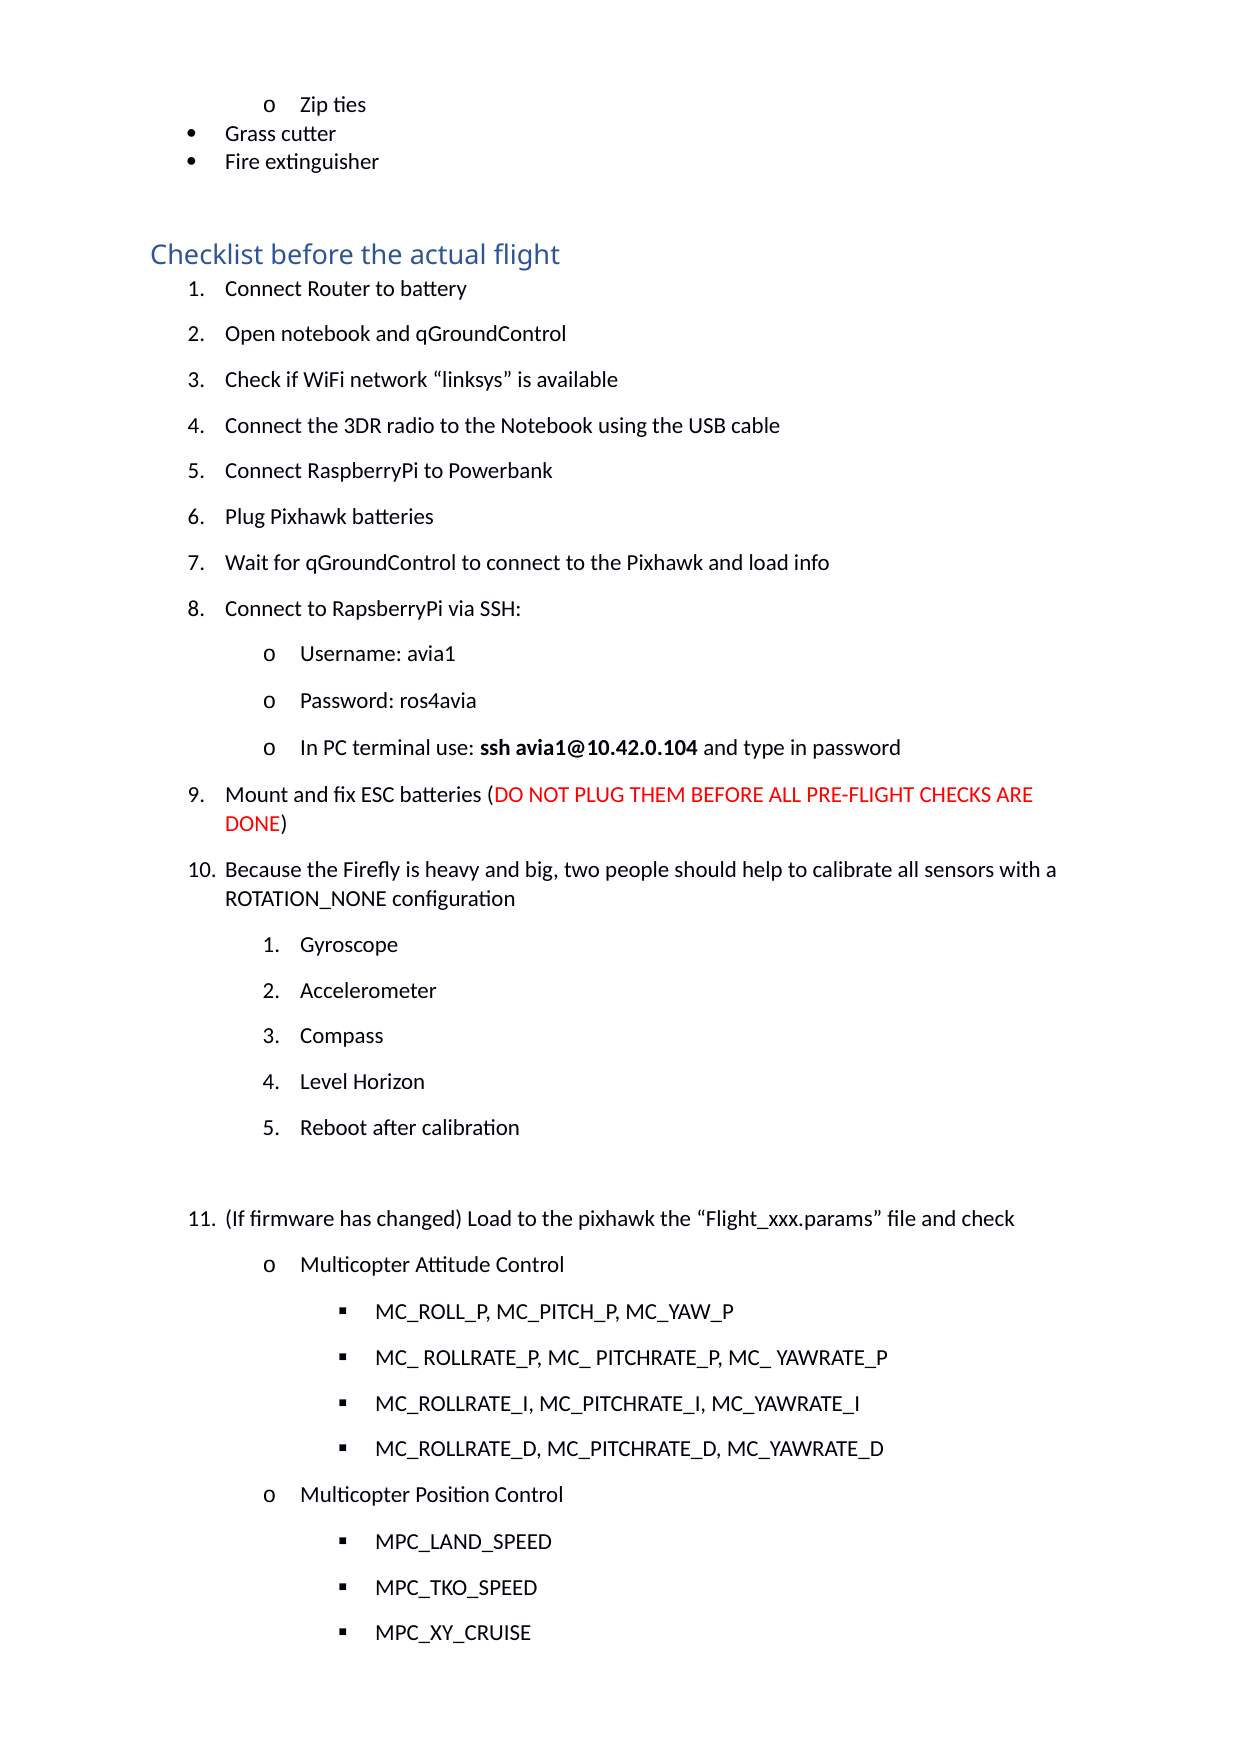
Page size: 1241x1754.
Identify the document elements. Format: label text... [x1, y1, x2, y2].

list Open notebook and qGroundControl [187, 319, 1091, 347]
list (If firmware has changed) Load to the pixhawk the “Flight_xxx.params” file and check [187, 1204, 1091, 1232]
list MPC_XY_CRUISE [337, 1618, 1091, 1647]
list Gyroscope [262, 930, 1091, 958]
list Fire extinguisher [187, 147, 1091, 175]
list Accelerometer [262, 976, 1091, 1004]
list MC_ ROLLRATE_P, MC_ PITCHRATE_P, MC_ YAWRATE_P [337, 1343, 1091, 1371]
list Multicopter Position Control [262, 1480, 1091, 1509]
list Mount and fix ESC batteries (DO NOT PLUG THEM BEFORE ALL PRE-FLIGHT CHECKS ARE DONE) [187, 781, 1091, 838]
list Wait for qGroundControl to connect to the Pixhawk and load info [187, 548, 1091, 576]
list Connect the 3DR radio to the Notebook using the USB cable [187, 411, 1091, 439]
list Plug Pixhawk batteries [187, 502, 1091, 530]
list Password: ros4avia [262, 687, 1091, 716]
list Level Horizon [262, 1067, 1091, 1095]
list Check if WiFi network “linksys” is available [187, 365, 1091, 393]
list Connect Router to battery [187, 274, 1091, 302]
list Reboot after calibration [262, 1113, 1091, 1141]
list Connect to RapsberryPi via SSH: [187, 594, 1091, 622]
list MPC_TKO_SPEED [337, 1573, 1091, 1601]
list MC_ROLL_P, MC_PITCH_P, MC_YAW_P [337, 1297, 1091, 1325]
list Zip ties [262, 90, 1091, 119]
list MC_ROLLRATE_D, MC_PITCHRATE_D, MC_YAWRATE_D [337, 1434, 1091, 1462]
subtitle Checklist before the actual flight [150, 235, 1091, 272]
list Compass [262, 1022, 1091, 1049]
list Grass cutter [187, 119, 1091, 147]
list MC_ROLLRATE_I, MC_PITCHRATE_I, MC_YAWRATE_I [337, 1389, 1091, 1417]
list Connect RaspberryPi to Powerbank [187, 457, 1091, 485]
list In PC terminal use: ssh avia1@10.42.0.104 and type in password [262, 733, 1091, 763]
list Because the Firefly is heavy and big, two people should help to calibrate all sensors with a ROTATION_NONE configuration [187, 855, 1091, 912]
list Username: avia1 [262, 639, 1091, 669]
list Multicopter Attitude Control [262, 1250, 1091, 1279]
list MPC_LAND_SPEED [337, 1527, 1091, 1555]
